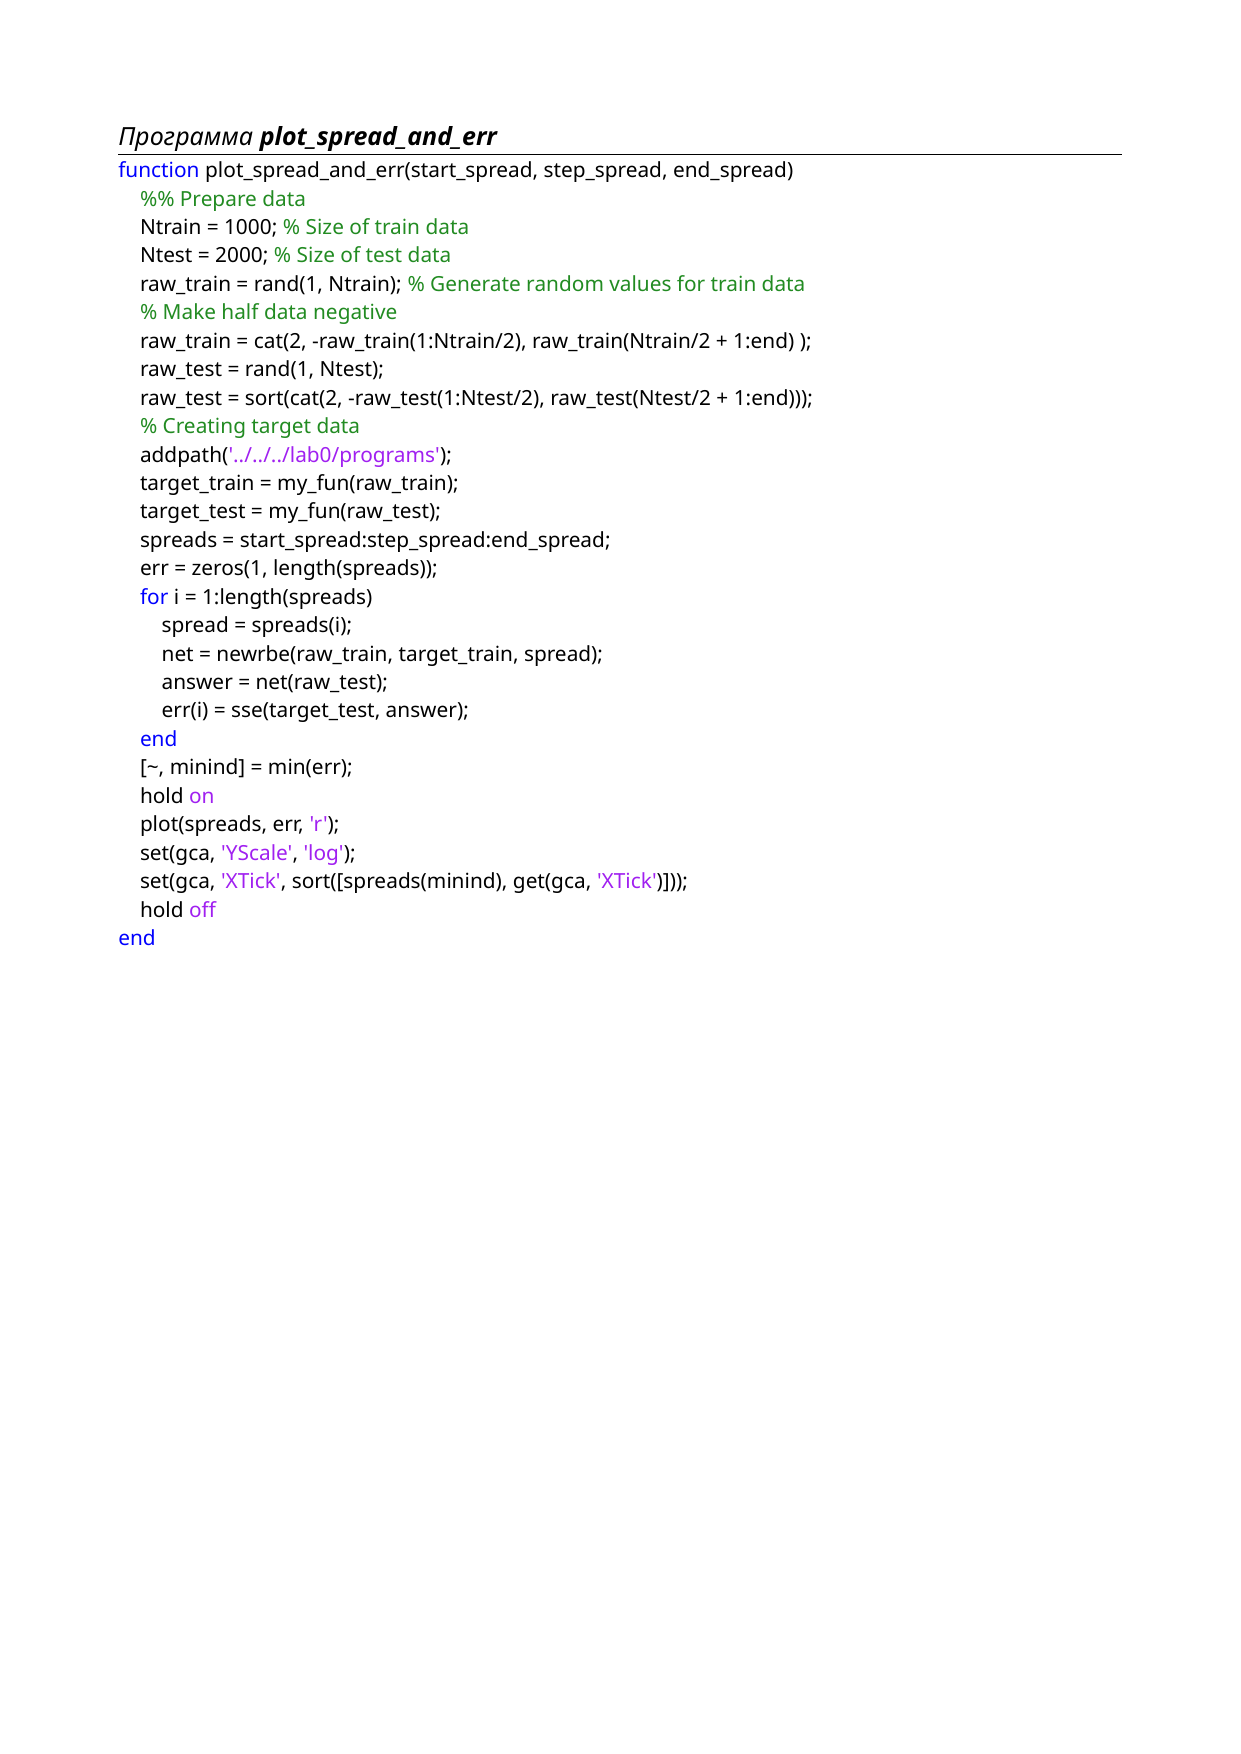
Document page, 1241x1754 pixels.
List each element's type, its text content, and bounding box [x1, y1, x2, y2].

text for i = 1:length(spreads) [118, 582, 1122, 610]
text hold on [118, 781, 1122, 809]
text raw_train = rand(1, Ntrain); % Generate random values for train data [118, 269, 1122, 297]
text set(gca, 'YScale', 'log'); [118, 838, 1122, 866]
text spreads = start_spread:step_spread:end_spread; [118, 525, 1122, 553]
text set(gca, 'XTick', sort([spreads(minind), get(gca, 'XTick')])); [118, 866, 1122, 895]
text target_train = my_fun(raw_train); [118, 468, 1122, 497]
text raw_test = sort(cat(2, -raw_test(1:Ntest/2), raw_test(Ntest/2 + 1:end))); [118, 383, 1122, 411]
text Ntrain = 1000; % Size of train data [118, 212, 1122, 241]
text % Make half data negative [118, 297, 1122, 326]
text answer = net(raw_test); [118, 667, 1122, 696]
text Программа plot_spread_and_err [118, 118, 1122, 154]
text net = newrbe(raw_train, target_train, spread); [118, 639, 1122, 667]
text end [118, 923, 1122, 952]
text addpath('../../../lab0/programs'); [118, 440, 1122, 468]
text %% Prepare data [118, 184, 1122, 212]
text [~, minind] = min(err); [118, 752, 1122, 781]
text err(i) = sse(target_test, answer); [118, 696, 1122, 724]
text % Creating target data [118, 411, 1122, 440]
text Ntest = 2000; % Size of test data [118, 241, 1122, 269]
text hold off [118, 895, 1122, 923]
text raw_train = cat(2, -raw_train(1:Ntrain/2), raw_train(Ntrain/2 + 1:end) ); [118, 326, 1122, 354]
text target_test = my_fun(raw_test); [118, 497, 1122, 525]
text plot(spreads, err, 'r'); [118, 809, 1122, 838]
text end [118, 724, 1122, 752]
text function plot_spread_and_err(start_spread, step_spread, end_spread) [118, 155, 1122, 184]
text raw_test = rand(1, Ntest); [118, 354, 1122, 383]
text err = zeros(1, length(spreads)); [118, 553, 1122, 582]
text spread = spreads(i); [118, 610, 1122, 639]
